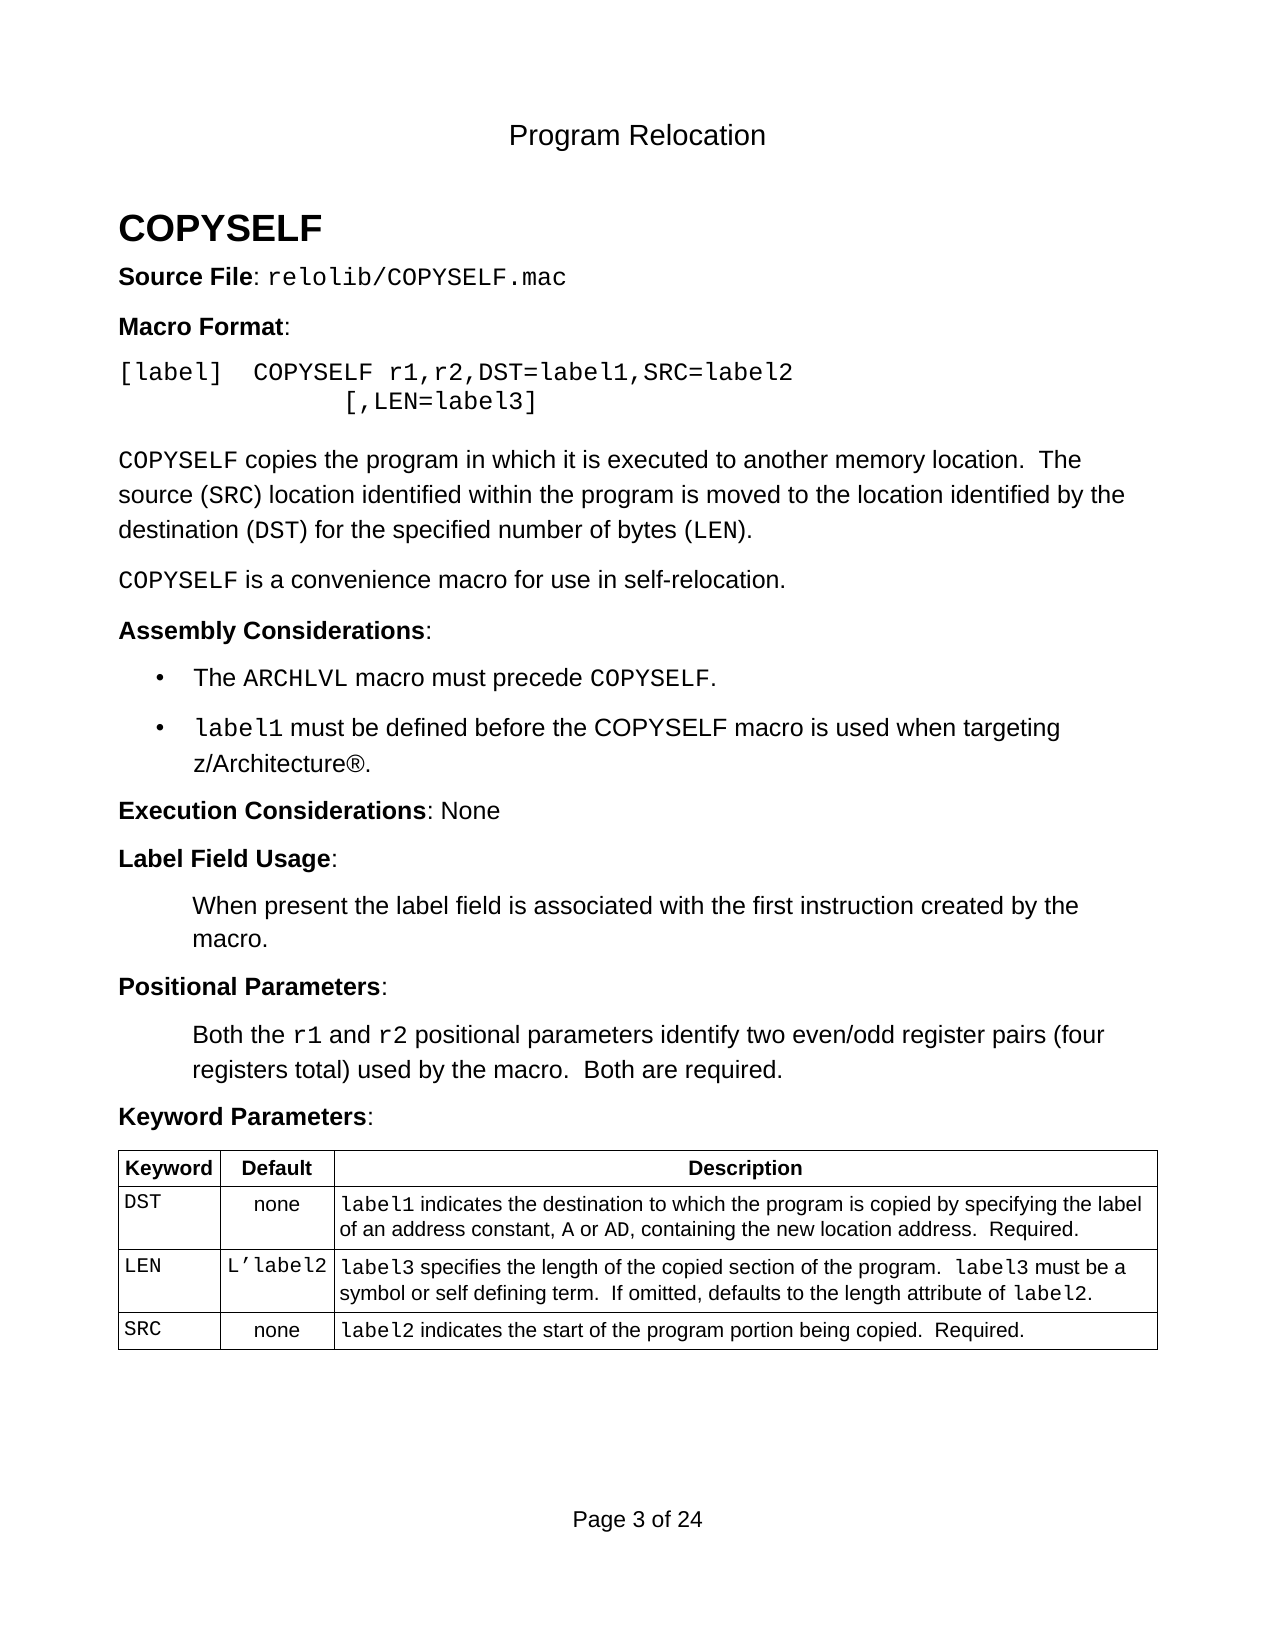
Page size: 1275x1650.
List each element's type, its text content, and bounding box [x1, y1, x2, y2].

text Keyword Parameters: [118, 1102, 1157, 1131]
list The ARCHLVL macro must precede COPYSELF. [156, 663, 1157, 694]
table_cell L’label2 [221, 1250, 334, 1312]
text [,LEN=label3] [118, 388, 1157, 417]
text Execution Considerations: None [118, 796, 1157, 825]
text Label Field Usage: [118, 844, 1157, 872]
text COPYSELF is a convenience macro for use in self-relocation. [118, 566, 1157, 596]
subtitle COPYSELF [118, 206, 1157, 250]
text When present the label field is associated with the first instruction created by the macro. [192, 891, 1157, 953]
table_cell LEN [119, 1250, 220, 1312]
table_header Description [335, 1151, 1157, 1186]
list label1 must be defined before the COPYSELF macro is used when targeting z/Architecture®. [156, 713, 1157, 777]
text Source File: relolib/COPYSELF.mac [118, 262, 1157, 293]
table_cell label2 indicates the start of the program portion being copied. Required. [335, 1313, 1157, 1349]
table_cell label1 indicates the destination to which the program is copied by specifying the label of an address constant, A or AD, containing the new location address. Required. [335, 1187, 1157, 1249]
table_cell label3 specifies the length of the copied section of the program. label3 must be a symbol or self defining term. If omitted, defaults to the length attribute of label2. [335, 1250, 1157, 1312]
text Assembly Considerations: [118, 616, 1157, 644]
table_cell SRC [119, 1313, 220, 1349]
text Macro Format: [118, 312, 1157, 341]
table_cell none [221, 1313, 334, 1349]
text [label] COPYSELF r1,r2,DST=label1,SRC=label2 [118, 360, 1157, 388]
text Both the r1 and r2 positional parameters identify two even/odd register pairs (four registers total) used by the macro. Both are required. [192, 1019, 1157, 1083]
table_cell none [221, 1187, 334, 1249]
text COPYSELF copies the program in which it is executed to another memory location. The source (SRC) location identified within the program is moved to the location identified by the destination (DST) for the specified number of bytes (LEN). [118, 445, 1157, 546]
table_header Default [221, 1151, 334, 1186]
text Positional Parameters: [118, 972, 1157, 1001]
table_header Keyword [119, 1151, 220, 1186]
table_cell DST [119, 1187, 220, 1249]
